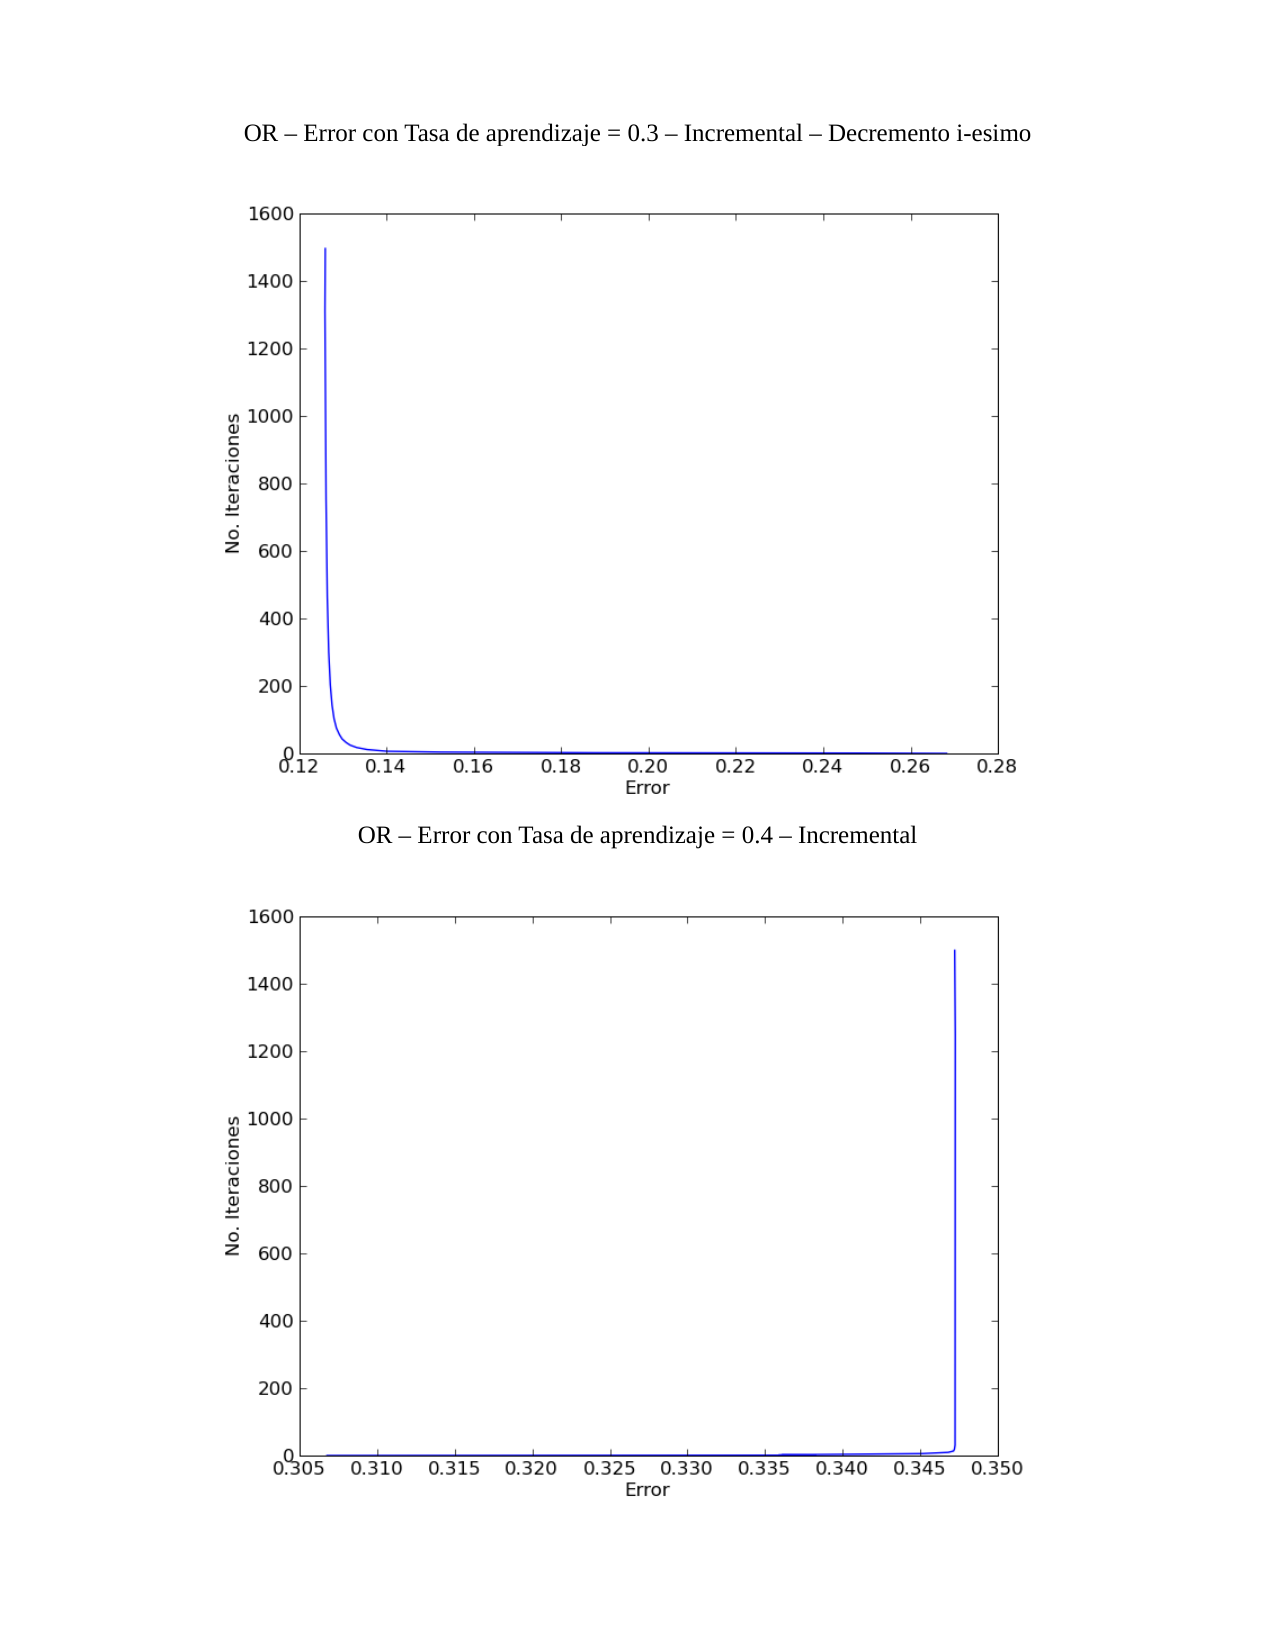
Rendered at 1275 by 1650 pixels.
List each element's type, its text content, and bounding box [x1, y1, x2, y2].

picture [187, 146, 1088, 821]
text OR – Error con Tasa de aprendizaje = 0.3 – Incremental – Decremento i-esimo [118, 118, 1157, 147]
text OR – Error con Tasa de aprendizaje = 0.4 – Incremental [118, 147, 1157, 849]
picture [187, 849, 1088, 1523]
